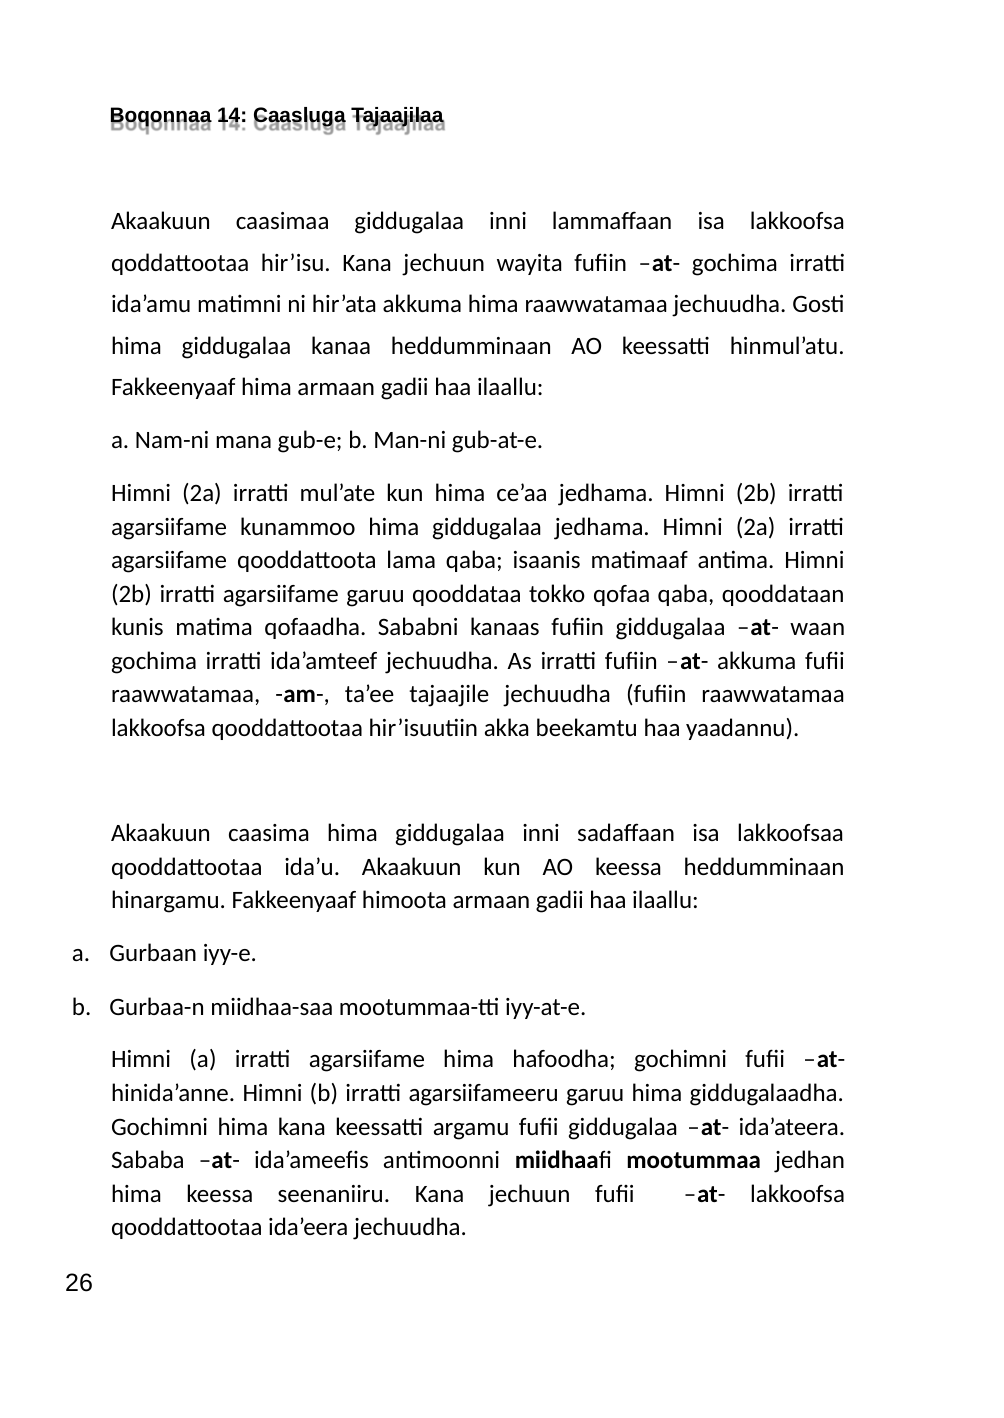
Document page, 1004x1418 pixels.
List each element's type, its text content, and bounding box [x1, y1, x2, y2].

list Gurbaan iyy-e. [72, 938, 845, 968]
text Himni (2a) irratti mul’ate kun hima ce’aa jedhama. Himni (2b) irratti agarsiifame kunammoo hima giddugalaa jedhama. Himni (2a) irratti agarsiifame qooddattoota lama qaba; isaanis matimaaf antima. Himni (2b) irratti agarsiifame garuu qooddataa tokko qofaa qaba, qooddataan kunis matima qofaadha. Sababni kanaas fufiin giddugalaa –at- waan gochima irratti ida’amteef jechuudha. As irratti fufiin –at- akkuma fufii raawwatamaa, -am-, ta’ee tajaajile jechuudha (fufiin raawwatamaa lakkoofsa qooddattootaa hir’isuutiin akka beekamtu haa yaadannu). [111, 477, 845, 742]
picture [95, 102, 471, 149]
text a. Nam-ni mana gub-e; b. Man-ni gub-at-e. [111, 424, 845, 454]
text Akaakuun caasimaa giddugalaa inni lammaffaan isa lakkoofsa qoddattootaa hir’isu. Kana jechuun wayita fufiin –at- gochima irratti ida’amu matimni ni hir’ata akkuma hima raawwatamaa jechuudha. Gosti hima giddugalaa kanaa heddumminaan AO keessatti hinmul’atu. Fakkeenyaaf hima armaan gadii haa ilaallu: [111, 205, 845, 402]
text Akaakuun caasima hima giddugalaa inni sadaffaan isa lakkoofsaa qooddattootaa ida’u. Akaakuun kun AO keessa heddumminaan hinargamu. Fakkeenyaaf himoota armaan gadii haa ilaallu: [111, 817, 845, 915]
text Himni (a) irratti agarsiifame hima hafoodha; gochimni fufii –at- hinida’anne. Himni (b) irratti agarsiifameeru garuu hima giddugalaadha. Gochimni hima kana keessatti argamu fufii giddugalaa –at- ida’ateera. Sababa –at- ida’ameefis antimoonni miidhaafi mootummaa jedhan hima keessa seenaniiru. Kana jechuun fufii –at- lakkoofsa qooddattootaa ida’eera jechuudha. [111, 1044, 845, 1242]
list Gurbaa-n miidhaa-saa mootummaa-tti iyy-at-e. [72, 991, 845, 1021]
